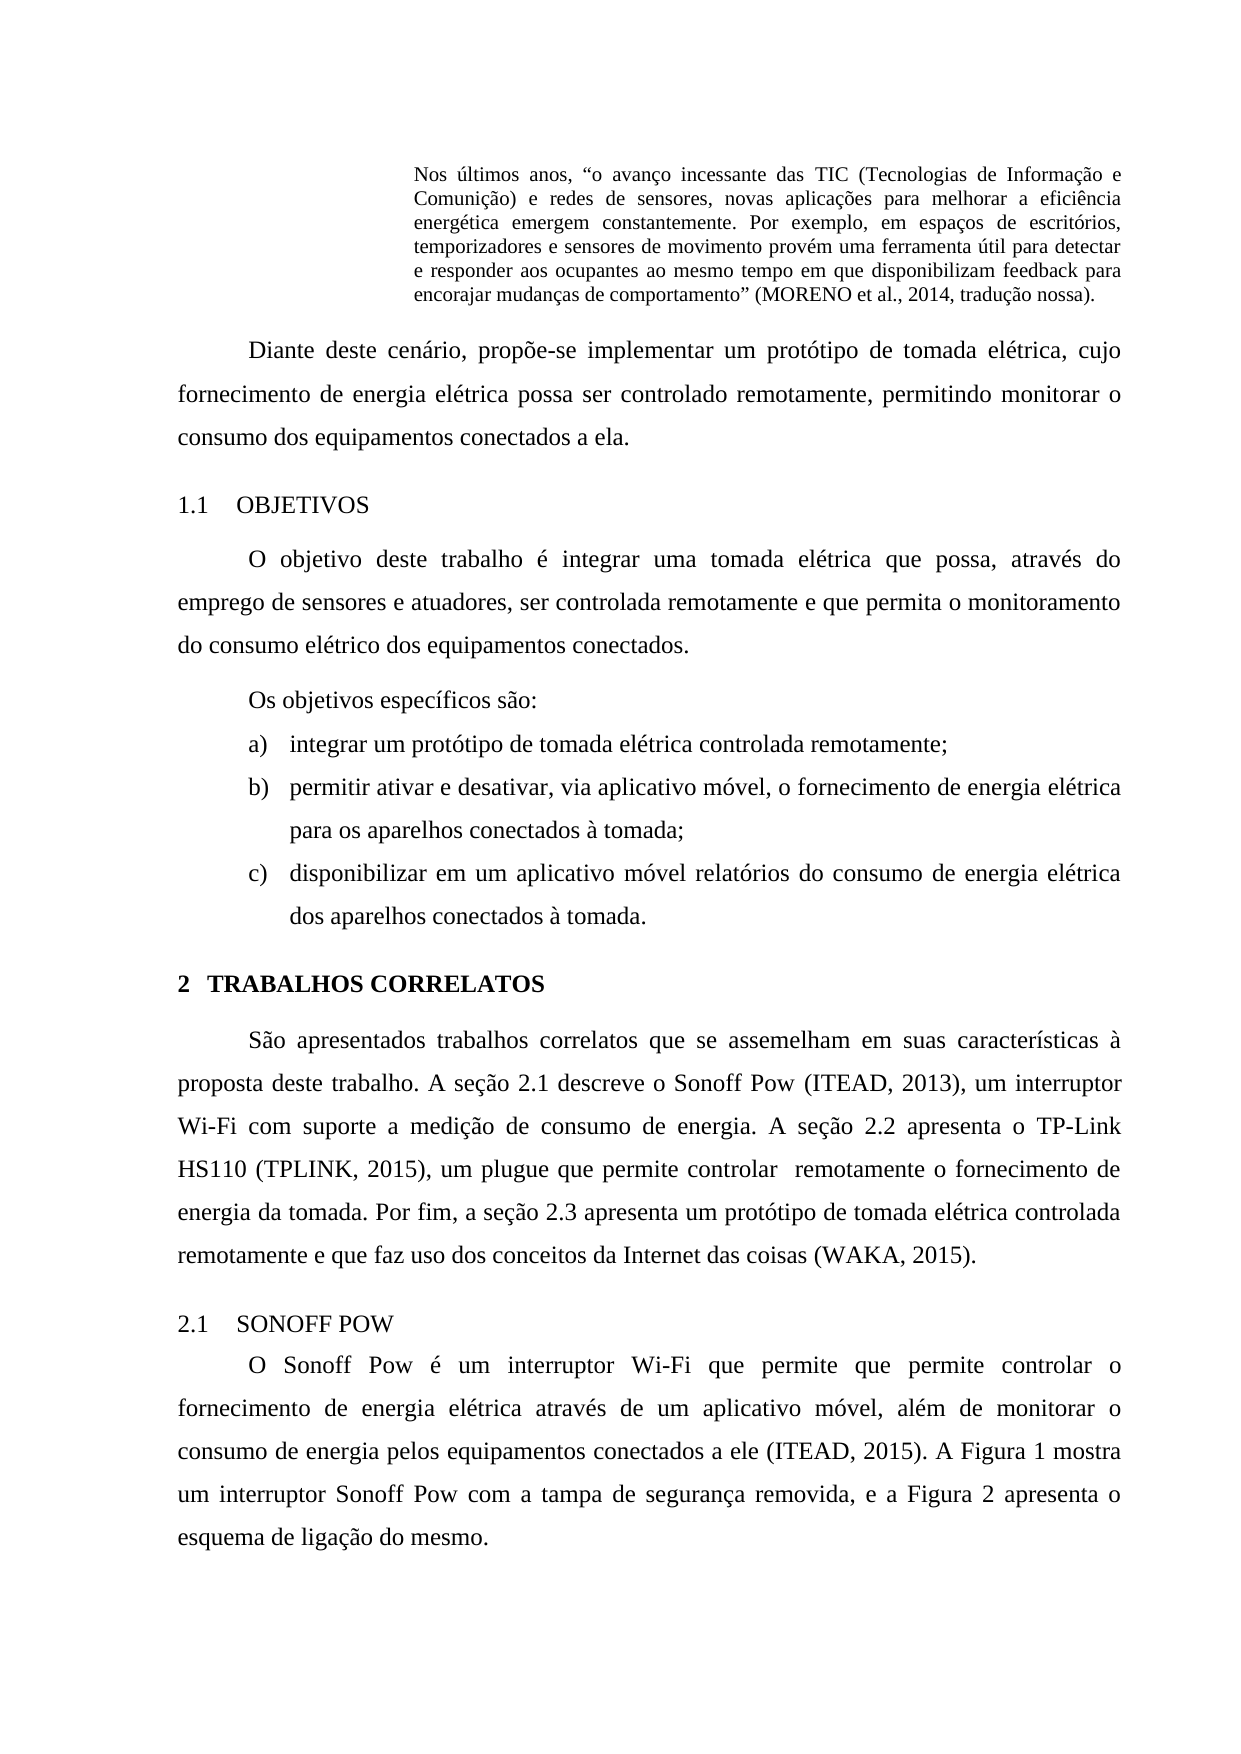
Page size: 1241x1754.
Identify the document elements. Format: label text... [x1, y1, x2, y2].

list integrar um protótipo de tomada elétrica controlada remotamente; [248, 729, 1122, 757]
subtitle trabalhos correlatos [177, 969, 1122, 998]
list permitir ativar e desativar, via aplicativo móvel, o fornecimento de energia elétrica para os aparelhos conectados à tomada; [248, 772, 1122, 844]
text O objetivo deste trabalho é integrar uma tomada elétrica que possa, através do emprego de sensores e atuadores, ser controlada remotamente e que permita o monitoramento do consumo elétrico dos equipamentos conectados. [177, 544, 1122, 659]
text Nos últimos anos, “o avanço incessante das TIC (Tecnologias de Informação e Comunição) e redes de sensores, novas aplicações para melhorar a eficiência energética emergem constantemente. Por exemplo, em espaços de escritórios, temporizadores e sensores de movimento provém uma ferramenta útil para detectar e responder aos ocupantes ao mesmo tempo em que disponibilizam feedback para encorajar mudanças de comportamento” (MORENO et al., 2014, tradução nossa). [413, 162, 1122, 306]
subtitle OBJETIVOS [177, 490, 1122, 519]
list disponibilizar em um aplicativo móvel relatórios do consumo de energia elétrica dos aparelhos conectados à tomada. [248, 858, 1122, 930]
text São apresentados trabalhos correlatos que se assemelham em suas características à proposta deste trabalho. A seção 2.1 descreve o Sonoff Pow (ITEAD, 2013), um interruptor Wi-Fi com suporte a medição de consumo de energia. A seção 2.2 apresenta o TP-Link HS110 (TPLINK, 2015), um plugue que permite controlar remotamente o fornecimento de energia da tomada. Por fim, a seção 2.3 apresenta um protótipo de tomada elétrica controlada remotamente e que faz uso dos conceitos da Internet das coisas (WAKA, 2015). [177, 1025, 1122, 1269]
text Diante deste cenário, propõe-se implementar um protótipo de tomada elétrica, cujo fornecimento de energia elétrica possa ser controlado remotamente, permitindo monitorar o consumo dos equipamentos conectados a ela. [177, 336, 1122, 451]
text O Sonoff Pow é um interruptor Wi-Fi que permite que permite controlar o fornecimento de energia elétrica através de um aplicativo móvel, além de monitorar o consumo de energia pelos equipamentos conectados a ele (ITEAD, 2015). A Figura 1 mostra um interruptor Sonoff Pow com a tampa de segurança removida, e a Figura 2 apresenta o esquema de ligação do mesmo. [177, 1350, 1122, 1551]
text Os objetivos específicos são: [177, 686, 1122, 714]
subtitle SONOFF POW [177, 1309, 1122, 1337]
